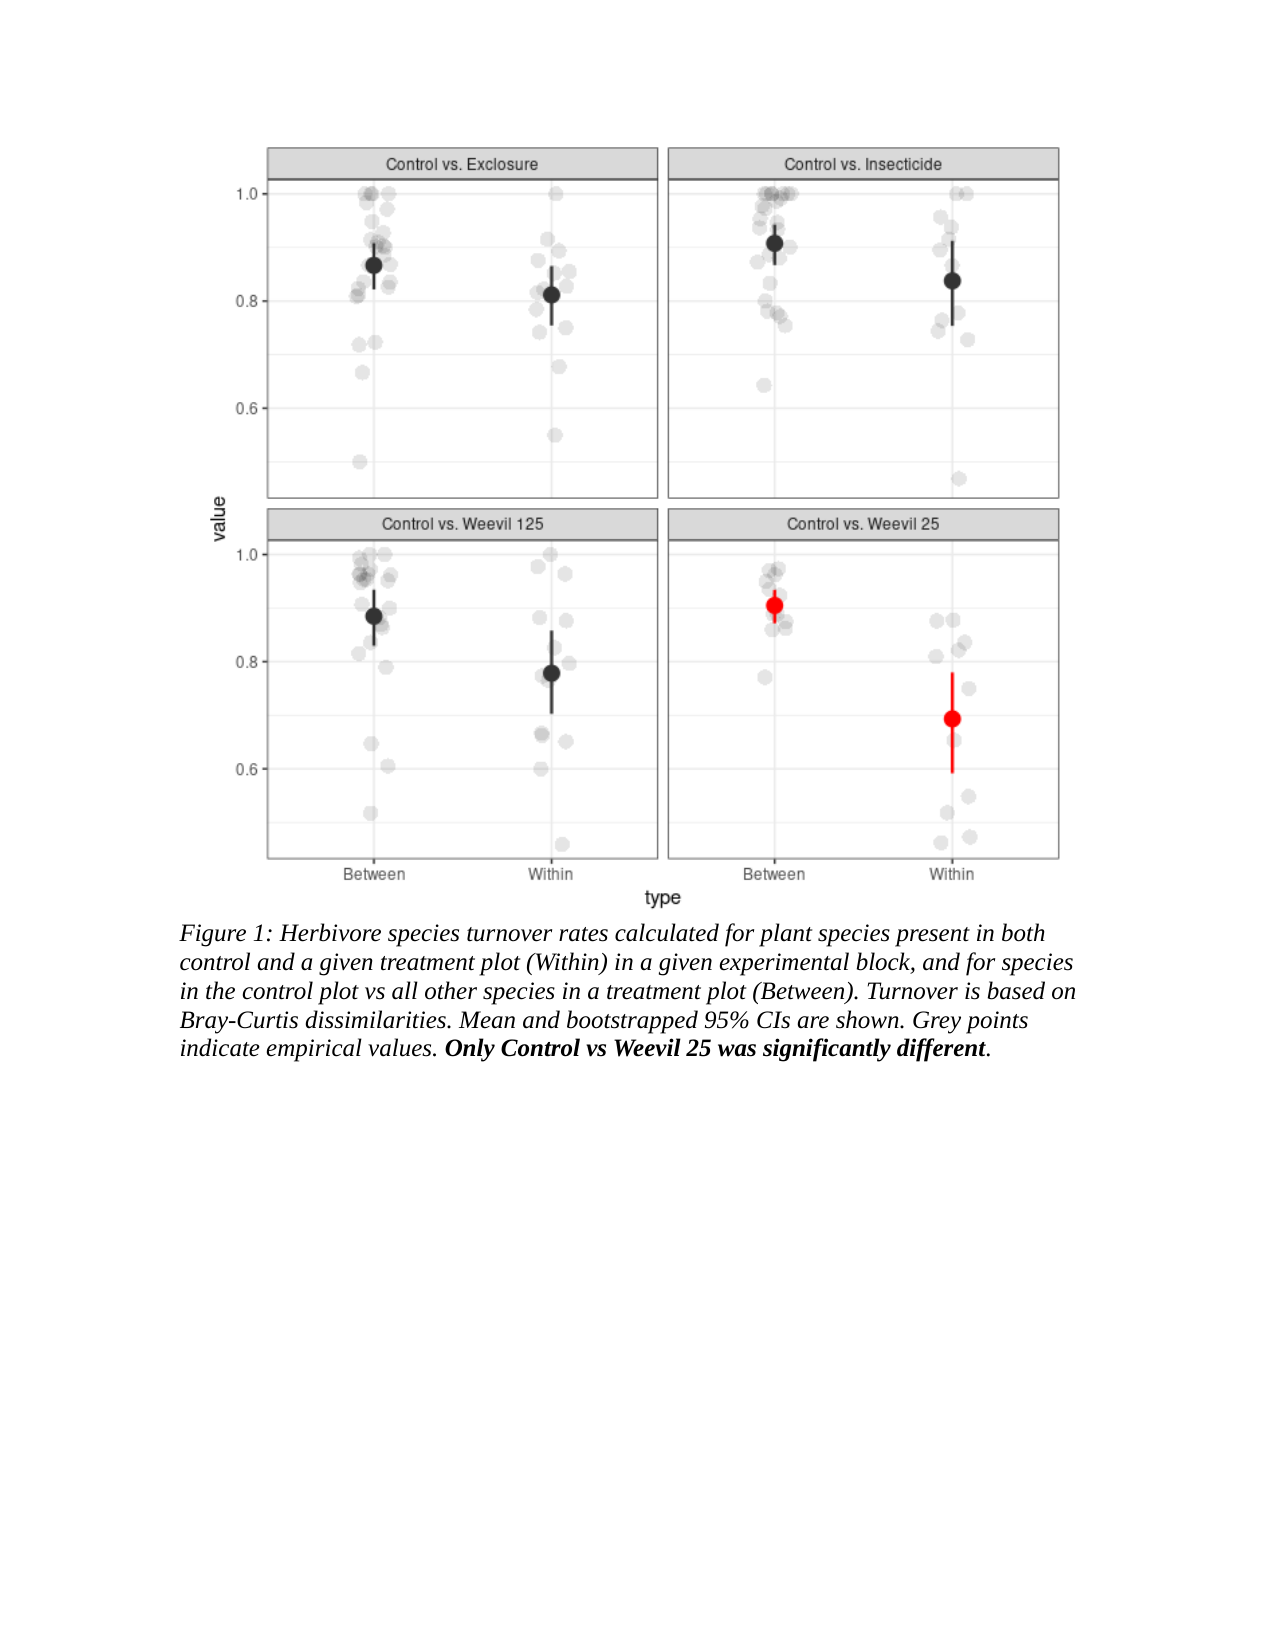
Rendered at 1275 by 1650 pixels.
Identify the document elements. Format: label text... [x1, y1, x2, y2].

picture [201, 138, 1069, 919]
text Figure 1: Herbivore species turnover rates calculated for plant species present in both control and a given treatment plot (Within) in a given experimental block, and for species in the control plot vs all other species in a treatment plot (Between). Turnover is based on Bray-Curtis dissimilarities. Mean and bootstrapped 95% CIs are shown. Grey points indicate empirical values. Only Control vs Weevil 25 was significantly different. [179, 131, 1096, 1062]
